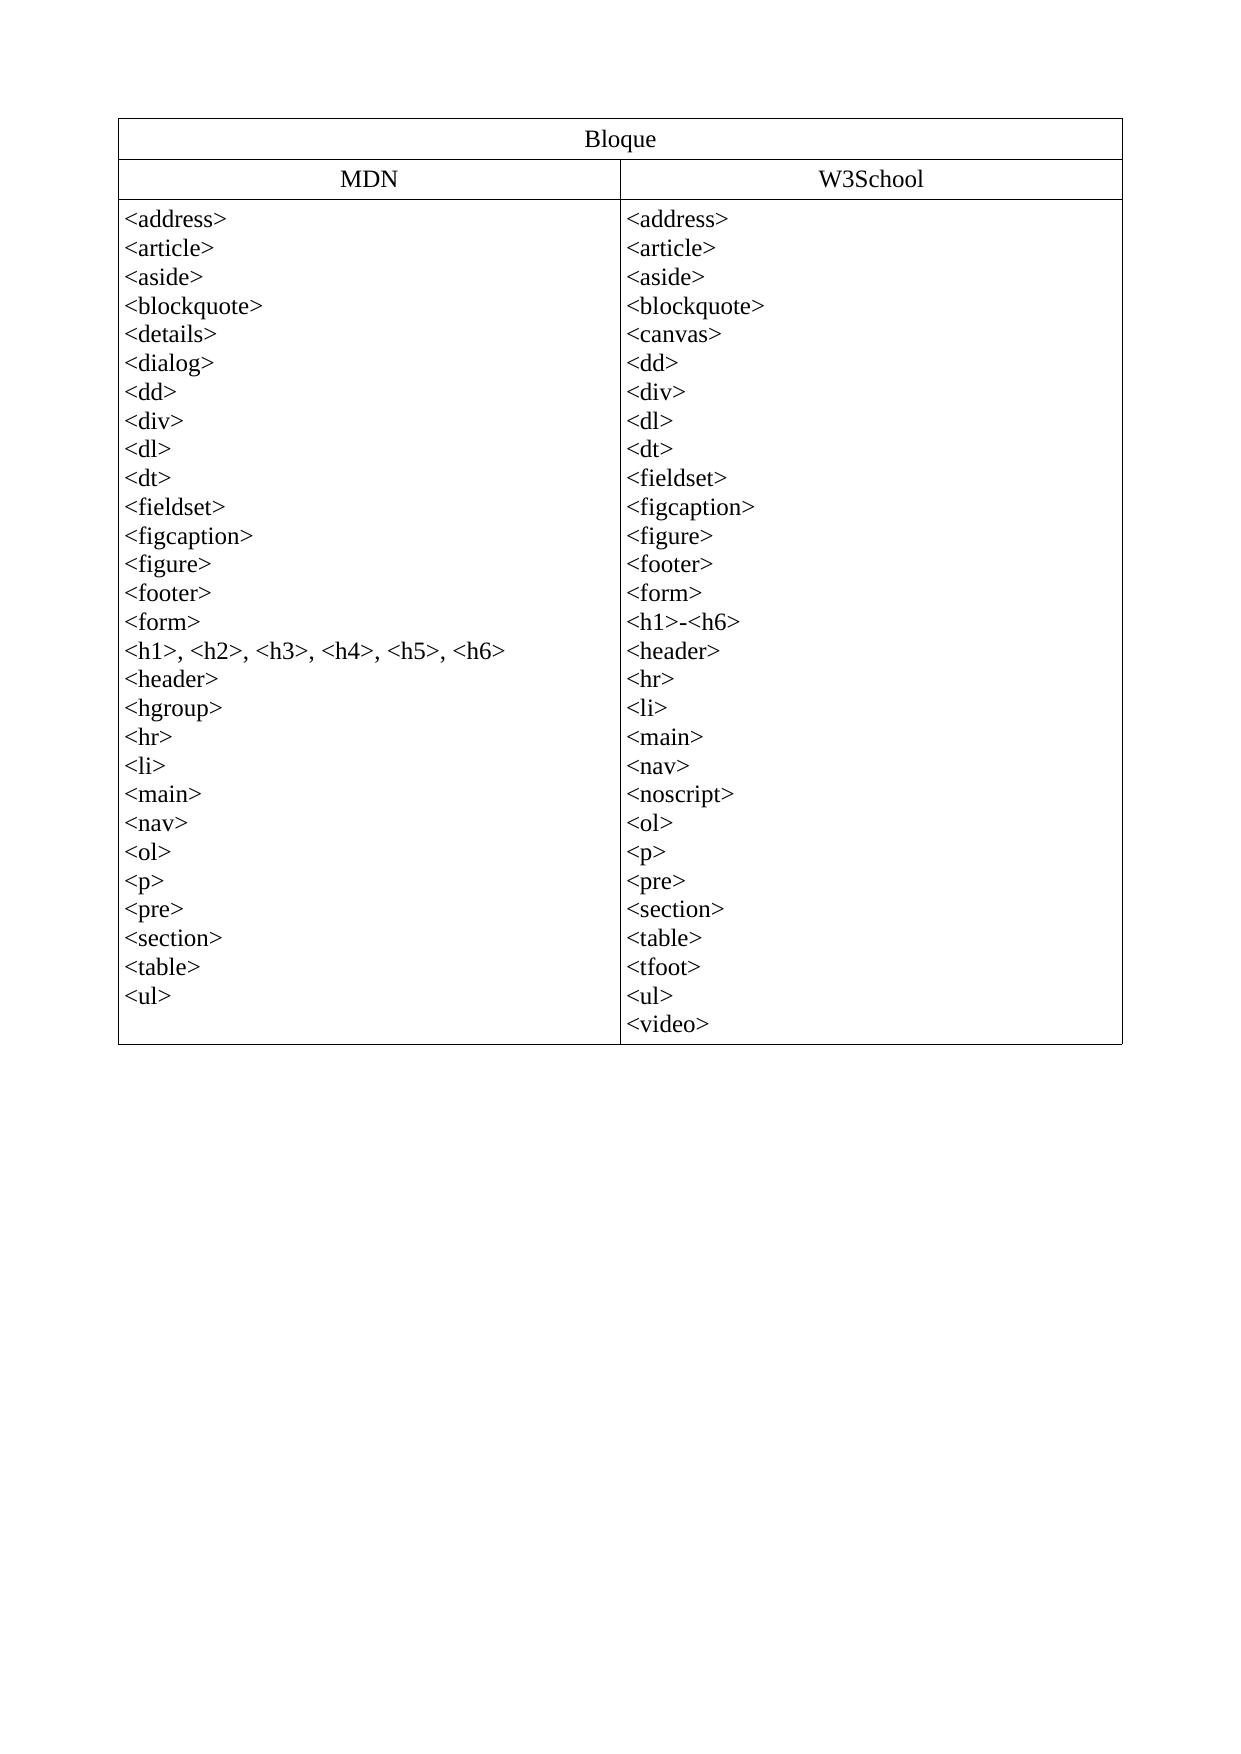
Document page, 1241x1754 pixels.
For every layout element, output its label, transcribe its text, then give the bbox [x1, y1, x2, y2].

table_cell W3School [621, 160, 1122, 199]
table_cell MDN [119, 160, 620, 199]
table_header Bloque [119, 119, 1122, 158]
table_cell <address> <article> <aside> <blockquote> <canvas> <dd> <div> <dl> <dt> <fieldset> <figcaption> <figure> <footer> <form> <h1>-<h6> <header> <hr> <li> <main> <nav> <noscript> <ol> <p> <pre> <section> <table> <tfoot> <ul> <video> [621, 200, 1122, 1044]
table_cell <address> <article> <aside> <blockquote> <details> <dialog> <dd> <div> <dl> <dt> <fieldset> <figcaption> <figure> <footer> <form> <h1>, <h2>, <h3>, <h4>, <h5>, <h6> <header> <hgroup> <hr> <li> <main> <nav> <ol> <p> <pre> <section> <table> <ul> [119, 200, 620, 1044]
